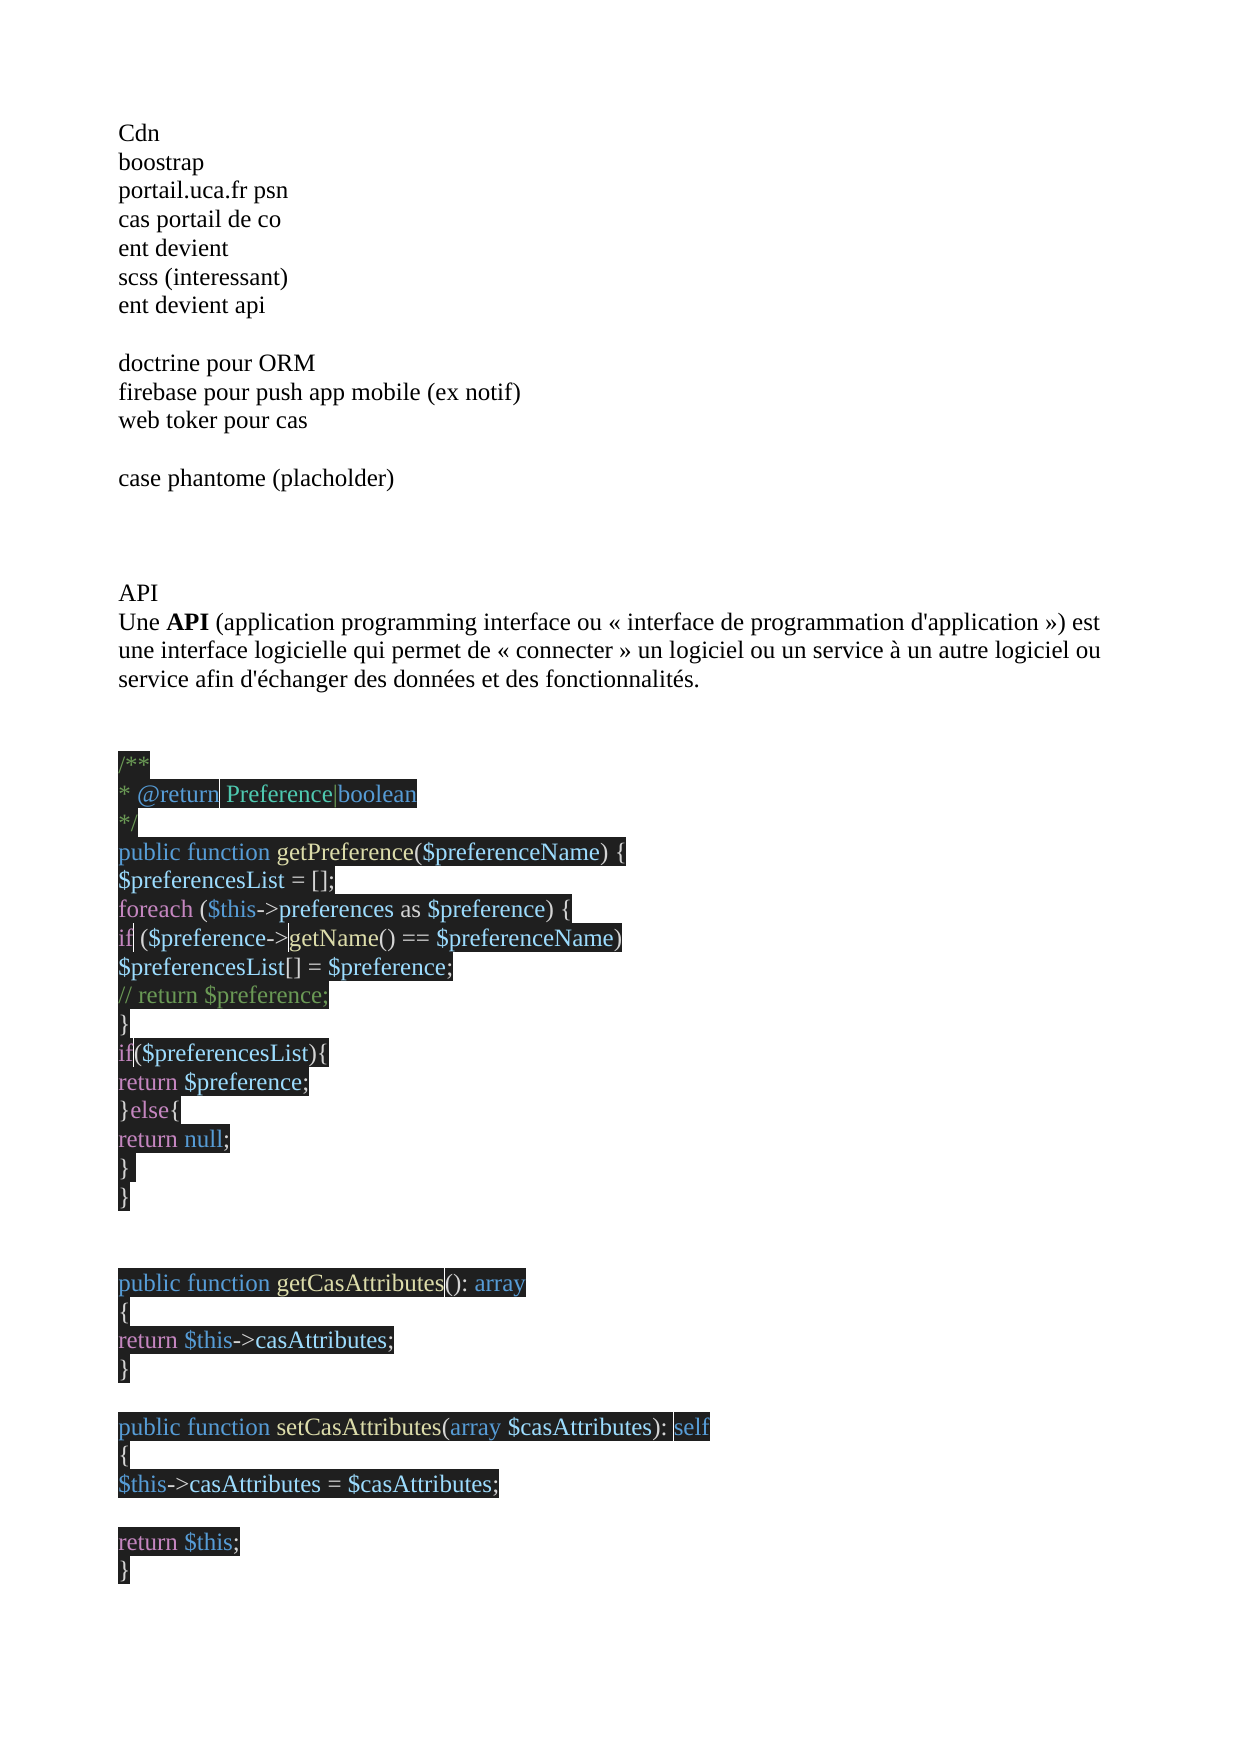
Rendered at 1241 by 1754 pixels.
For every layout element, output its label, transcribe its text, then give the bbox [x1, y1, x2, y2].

text cas portail de co [118, 204, 1122, 233]
text return $this->casAttributes; [118, 1326, 1122, 1354]
text } [118, 1009, 1122, 1038]
text } [118, 1556, 1122, 1584]
text $preferencesList[] = $preference; [118, 952, 1122, 981]
text $this->casAttributes = $casAttributes; [118, 1469, 1122, 1498]
text foreach ($this->preferences as $preference) { [118, 894, 1122, 923]
text Une API (application programming interface ou « interface de programmation d'application ») est une interface logicielle qui permet de « connecter » un logiciel ou un service à un autre logiciel ou service afin d'échanger des données et des fonctionnalités. [118, 607, 1122, 693]
text firebase pour push app mobile (ex notif) [118, 377, 1122, 406]
text } [118, 1182, 1122, 1211]
text ent devient api [118, 291, 1122, 319]
text /** [118, 751, 1122, 779]
text public function getPreference($preferenceName) { [118, 837, 1122, 866]
text doctrine pour ORM [118, 348, 1122, 377]
text */ [118, 808, 1122, 837]
text portail.uca.fr psn [118, 176, 1122, 204]
text $preferencesList = []; [118, 866, 1122, 894]
text public function getCasAttributes(): array [118, 1268, 1122, 1297]
text API [118, 578, 1122, 607]
text if ($preference->getName() == $preferenceName) [118, 923, 1122, 952]
text if($preferencesList){ [118, 1038, 1122, 1067]
text } [118, 1153, 1122, 1182]
text Cdn [118, 118, 1122, 147]
text scss (interessant) [118, 262, 1122, 291]
text case phantome (placholder) [118, 463, 1122, 492]
text * @return Preference|boolean [118, 779, 1122, 808]
text // return $preference; [118, 981, 1122, 1009]
text boostrap [118, 147, 1122, 176]
text { [118, 1297, 1122, 1326]
text return $preference; [118, 1067, 1122, 1096]
text public function setCasAttributes(array $casAttributes): self [118, 1412, 1122, 1441]
text return null; [118, 1124, 1122, 1153]
text }else{ [118, 1096, 1122, 1124]
text { [118, 1441, 1122, 1469]
text return $this; [118, 1527, 1122, 1556]
text } [118, 1354, 1122, 1383]
text web toker pour cas [118, 406, 1122, 434]
text ent devient [118, 233, 1122, 262]
